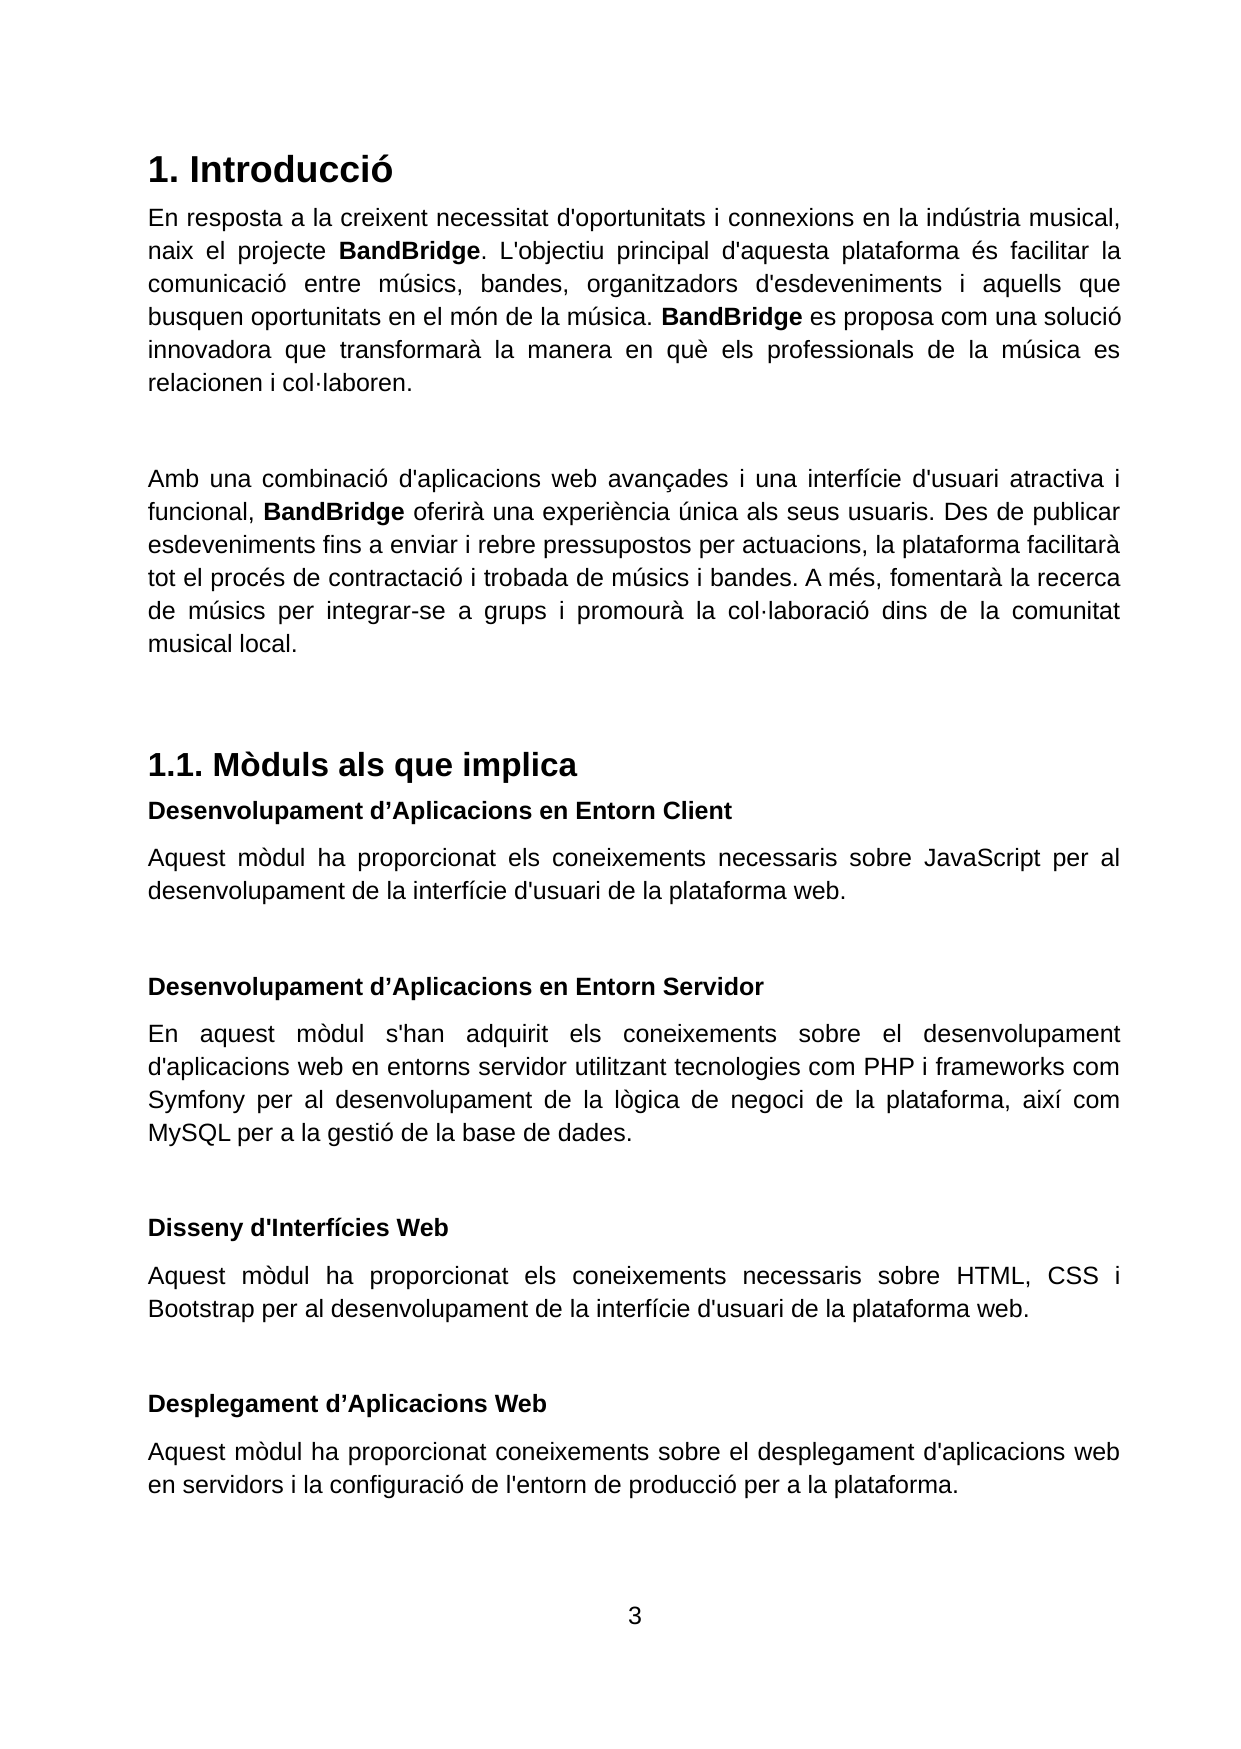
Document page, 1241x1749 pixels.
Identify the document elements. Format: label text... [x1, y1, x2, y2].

text Desenvolupament d’Aplicacions en Entorn Client [148, 796, 1122, 824]
text Aquest mòdul ha proporcionat els coneixements necessaris sobre HTML, CSS i Bootstrap per al desenvolupament de la interfície d'usuari de la plataforma web. [148, 1261, 1122, 1323]
text Disseny d'Interfícies Web [148, 1213, 1122, 1242]
text Amb una combinació d'aplicacions web avançades i una interfície d'usuari atractiva i funcional, BandBridge oferirà una experiència única als seus usuaris. Des de publicar esdeveniments fins a enviar i rebre pressupostos per actuacions, la plataforma facilitarà tot el procés de contractació i trobada de músics i bandes. A més, fomentarà la recerca de músics per integrar-se a grups i promourà la col·laboració dins de la comunitat musical local. [148, 463, 1122, 657]
text Aquest mòdul ha proporcionat coneixements sobre el desplegament d'aplicacions web en servidors i la configuració de l'entorn de producció per a la plataforma. [148, 1437, 1122, 1498]
text En resposta a la creixent necessitat d'oportunitats i connexions en la indústria musical, naix el projecte BandBridge. L'objectiu principal d'aquesta plataforma és facilitar la comunicació entre músics, bandes, organitzadors d'esdeveniments i aquells que busquen oportunitats en el món de la música. BandBridge es proposa com una solució innovadora que transformarà la manera en què els professionals de la música es relacionen i col·laboren. [148, 203, 1122, 397]
text Aquest mòdul ha proporcionat els coneixements necessaris sobre JavaScript per al desenvolupament de la interfície d'usuari de la plataforma web. [148, 843, 1122, 905]
text Desplegament d’Aplicacions Web [148, 1389, 1122, 1418]
text En aquest mòdul s'han adquirit els coneixements sobre el desenvolupament d'aplicacions web en entorns servidor utilitzant tecnologies com PHP i frameworks com Symfony per al desenvolupament de la lògica de negoci de la plataforma, així com MySQL per a la gestió de la base de dades. [148, 1019, 1122, 1147]
subtitle 1.1. Mòduls als que implica [148, 745, 1122, 783]
subtitle 1. Introducció [148, 148, 1122, 191]
text Desenvolupament d’Aplicacions en Entorn Servidor [148, 971, 1122, 1000]
